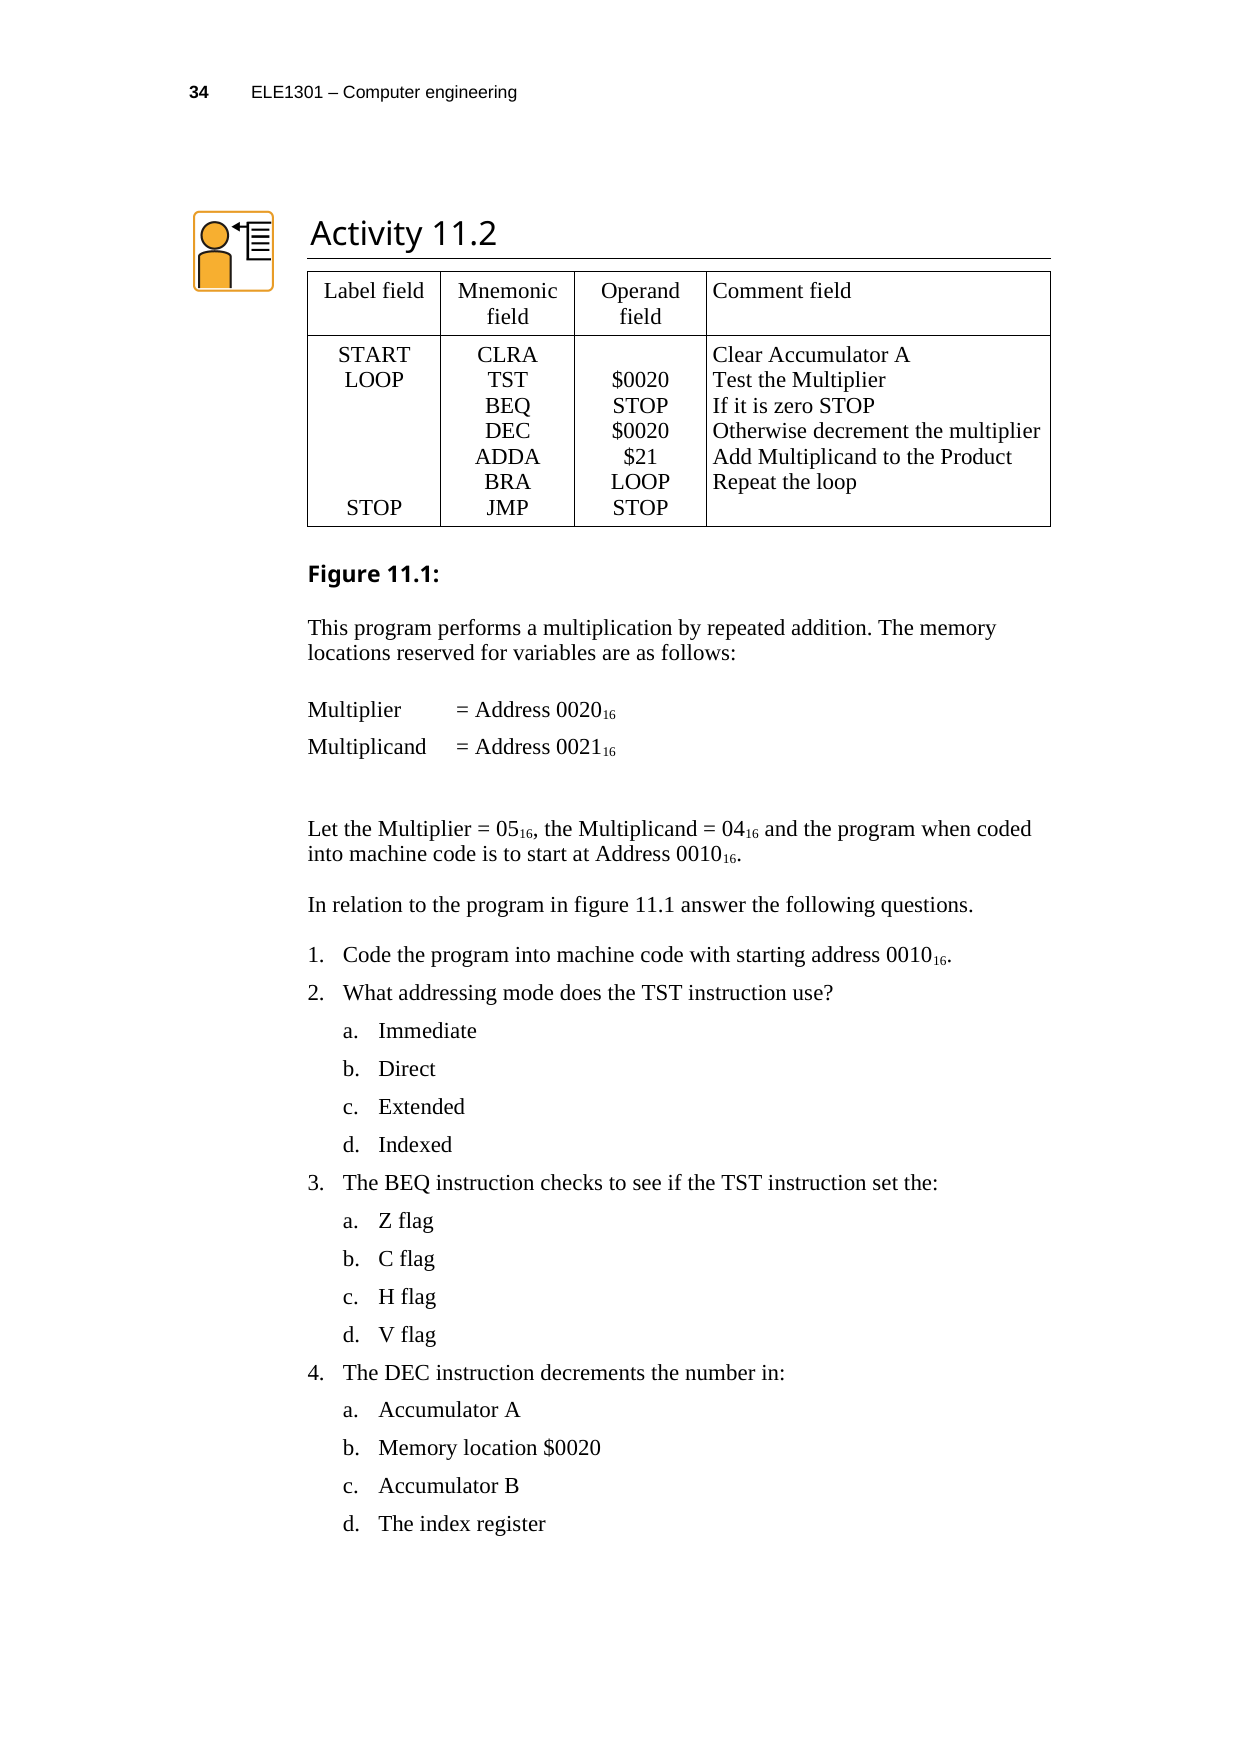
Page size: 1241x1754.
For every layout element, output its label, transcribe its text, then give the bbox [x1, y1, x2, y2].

table_header [189, 207, 307, 1537]
table_header = Address 002016 [450, 691, 940, 728]
picture [188, 206, 278, 296]
table_header Multiplier [307, 691, 450, 728]
table_cell $0020 STOP $0020 $21 LOOP STOP [575, 336, 706, 526]
table_cell START LOOP STOP [308, 336, 440, 526]
table_header Label field [308, 272, 440, 335]
table_header Mnemonic field [441, 272, 574, 335]
table_cell = Address 002116 [450, 728, 940, 765]
table_header Comment field [707, 272, 1050, 335]
table_cell Clear Accumulator A Test the Multiplier If it is zero STOP Otherwise decrement the multiplier Add Multiplicand to the Product Repeat the loop [707, 336, 1050, 526]
table_header Operand field [575, 272, 706, 335]
table_header Activity 11.2 Figure 11.1: This program performs a multiplication by repeated addition. The memory locations reserved for variables are as follows: Let the Multiplier = 0516, the Multiplicand = 0416 and the program when coded into machine code is to start at Address 001016. In relation to the program in figure 11.1 answer the following questions. Code the program into machine code with starting address 001016. What addressing mode does the TST instruction use? Immediate Direct Extended Indexed The BEQ instruction checks to see if the TST instruction set the: Z flag C flag H flag V flag The DEC instruction decrements the number in: Accumulator A Memory location $0020 Accumulator B The index register [307, 527, 1051, 1537]
table_cell CLRA TST BEQ DEC ADDA BRA JMP [441, 336, 574, 526]
table_cell Multiplicand [307, 728, 450, 765]
table_header Activity 11.2 Figure 11.1: This program performs a multiplication by repeated addition. The memory locations reserved for variables are as follows: Let the Multiplier = 0516, the Multiplicand = 0416 and the program when coded into machine code is to start at Address 001016. In relation to the program in figure 11.1 answer the following questions. Code the program into machine code with starting address 001016. What addressing mode does the TST instruction use? Immediate Direct Extended Indexed The BEQ instruction checks to see if the TST instruction set the: Z flag C flag H flag V flag The DEC instruction decrements the number in: Accumulator A Memory location $0020 Accumulator B The index register [307, 207, 1051, 258]
